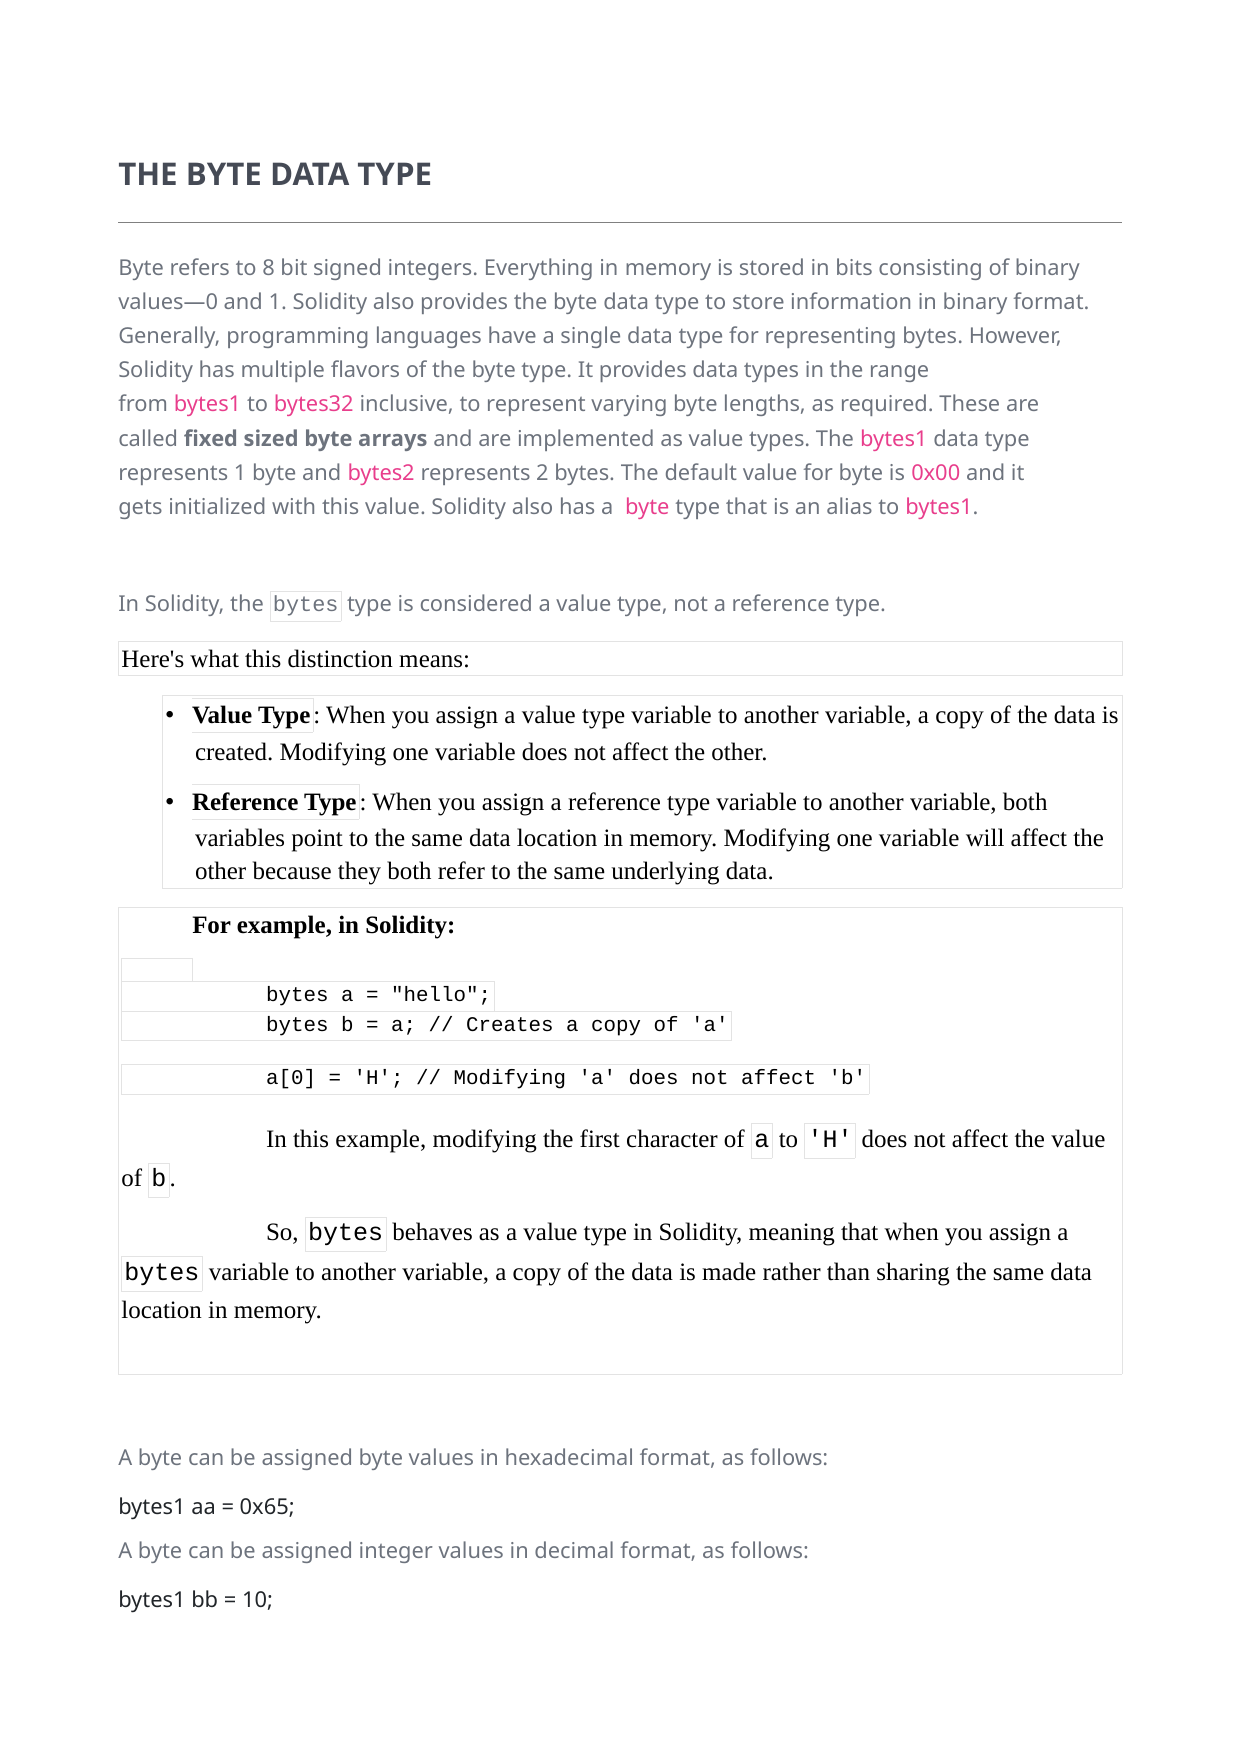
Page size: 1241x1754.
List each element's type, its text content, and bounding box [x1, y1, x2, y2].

text a[0] = 'H'; // Modifying 'a' does not affect 'b' [119, 1061, 1122, 1094]
text bytes b = a; // Creates a copy of 'a' [122, 1012, 731, 1040]
text bytes b = a; // Creates a copy of 'a' [495, 1008, 1122, 1041]
text In Solidity, the bytes type is considered a value type, not a reference type. [118, 588, 1122, 621]
text For example, in Solidity: [119, 908, 1122, 939]
text So, bytes behaves as a value type in Solidity, meaning that when you assign a bytes variable to another variable, a copy of the data is made rather than sharing the same data location in memory. [119, 1214, 1122, 1324]
list Reference Type: When you assign a reference type variable to another variable, both variables point to the same data location in memory. Modifying one variable will affect the other because they both refer to the same underlying data. [163, 781, 1122, 888]
text Here's what this distinction means: [119, 642, 1122, 675]
text Byte refers to 8 bit signed integers. Everything in memory is stored in bits consisting of binary values—0 and 1. Solidity also provides the byte data type to store information in binary format. Generally, programming languages have a single data type for representing bytes. However, Solidity has multiple flavors of the byte type. It provides data types in the range from bytes1 to bytes32 inclusive, to represent varying byte lengths, as required. These are called fixed sized byte arrays and are implemented as value types. The bytes1 data type represents 1 byte and bytes2 represents 2 bytes. The default value for byte is 0x00 and it gets initialized with this value. Solidity also has a byte type that is an alias to bytes1. [118, 252, 1122, 521]
text A byte can be assigned integer values in decimal format, as follows: [118, 1535, 1122, 1565]
subtitle THE BYTE DATA TYPE [118, 152, 1122, 195]
text A byte can be assigned byte values in hexadecimal format, as follows: [118, 1442, 1122, 1472]
list Value Type: When you assign a value type variable to another variable, a copy of the data is created. Modifying one variable does not affect the other. [163, 696, 1122, 765]
text bytes1 bb = 10; [118, 1584, 1122, 1614]
text bytes1 aa = 0x65; [118, 1491, 1122, 1521]
text bytes a = "hello"; [122, 982, 494, 1008]
text bytes a = "hello"; [193, 978, 1122, 1008]
text In this example, modifying the first character of a to 'H' does not affect the value of b. [119, 1120, 1122, 1197]
